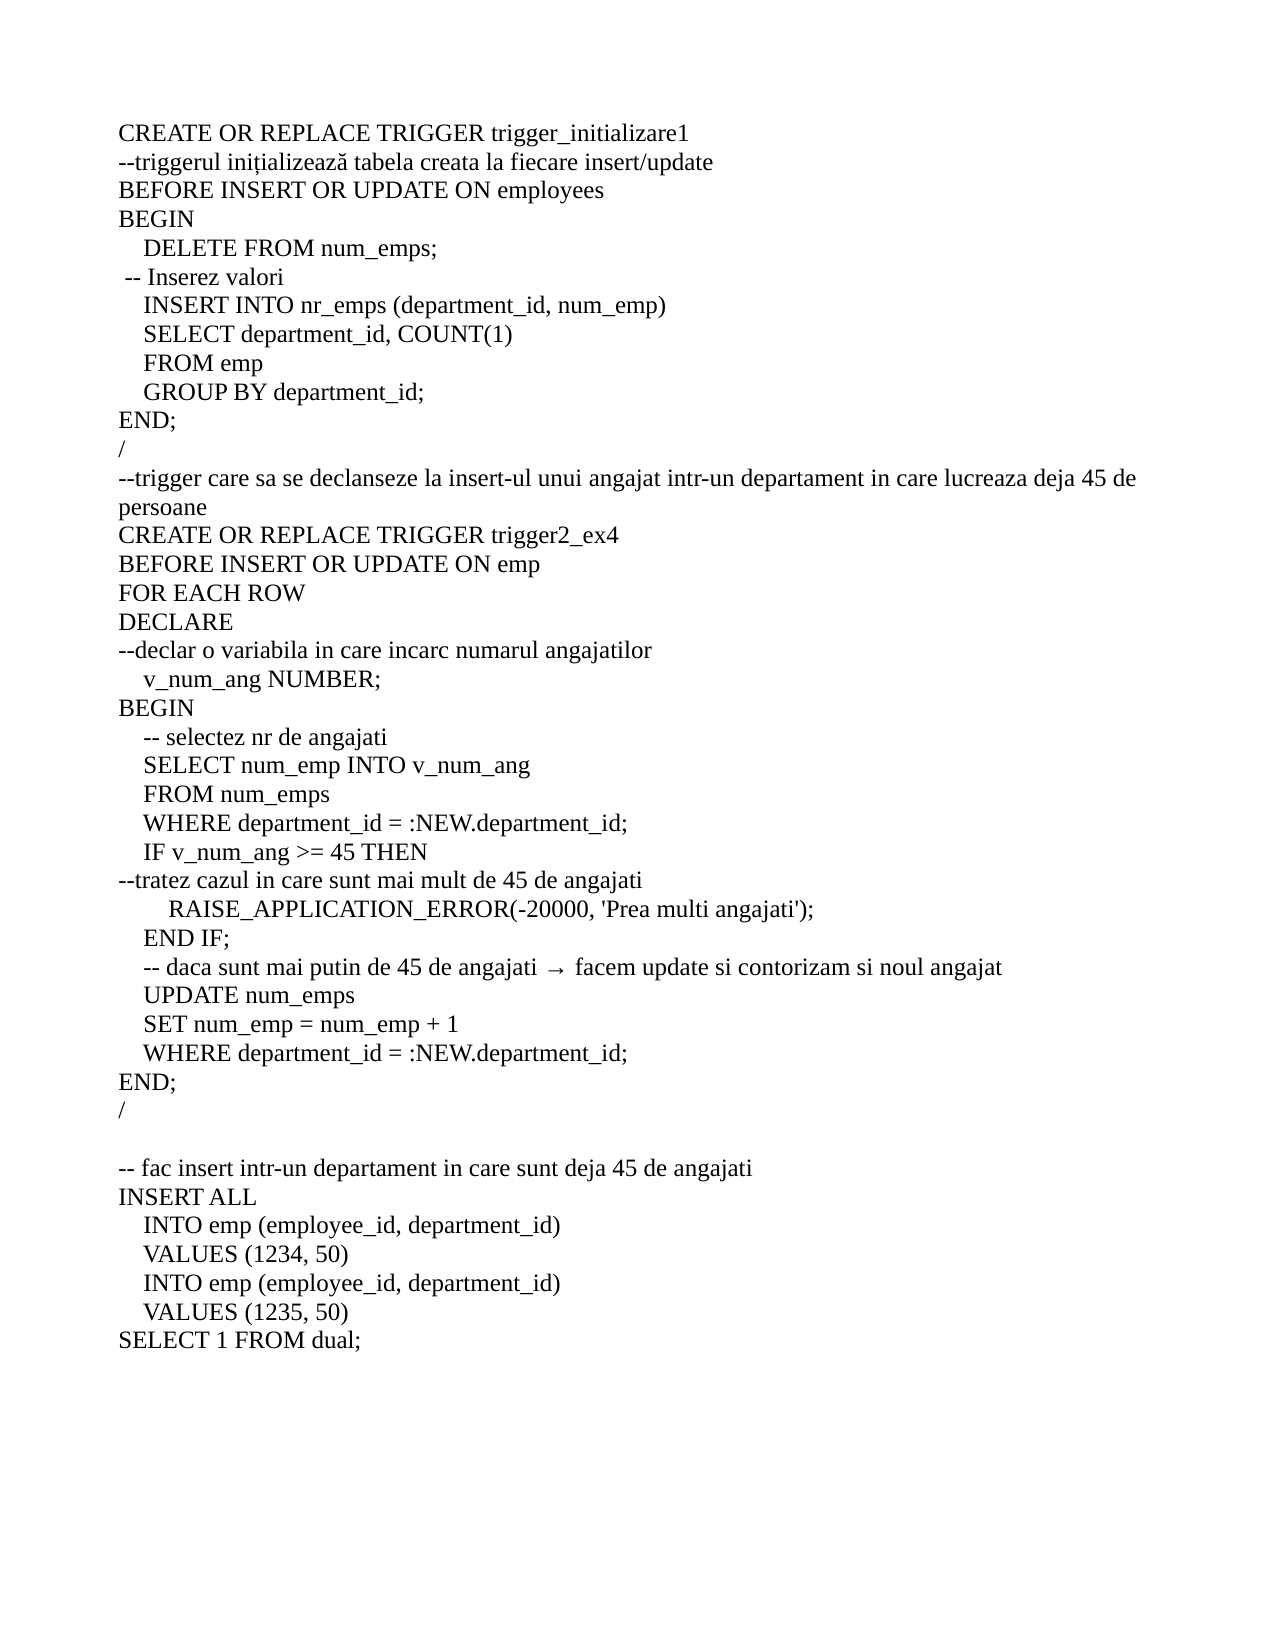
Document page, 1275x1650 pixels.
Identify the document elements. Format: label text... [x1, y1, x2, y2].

text FROM num_emps [118, 779, 1157, 808]
text BEFORE INSERT OR UPDATE ON employees [118, 176, 1157, 204]
text GROUP BY department_id; [118, 377, 1157, 406]
text SET num_emp = num_emp + 1 [118, 1009, 1157, 1038]
text END; [118, 406, 1157, 434]
text --trigger care sa se declanseze la insert-ul unui angajat intr-un departament in care lucreaza deja 45 de persoane [118, 463, 1157, 521]
text CREATE OR REPLACE TRIGGER trigger_initializare1 [118, 118, 1157, 147]
text INTO emp (employee_id, department_id) [118, 1211, 1157, 1239]
text VALUES (1234, 50) [118, 1239, 1157, 1268]
text END IF; [118, 923, 1157, 952]
text END; [118, 1067, 1157, 1096]
text -- fac insert intr-un departament in care sunt deja 45 de angajati [118, 1153, 1157, 1182]
text v_num_ang NUMBER; [118, 664, 1157, 693]
text SELECT 1 FROM dual; [118, 1326, 1157, 1354]
text --declar o variabila in care incarc numarul angajatilor [118, 636, 1157, 664]
text BEGIN [118, 693, 1157, 722]
text --triggerul inițializează tabela creata la fiecare insert/update [118, 147, 1157, 176]
text INTO emp (employee_id, department_id) [118, 1268, 1157, 1297]
text FOR EACH ROW [118, 578, 1157, 607]
text DELETE FROM num_emps; [118, 233, 1157, 262]
text UPDATE num_emps [118, 981, 1157, 1009]
text -- daca sunt mai putin de 45 de angajati → facem update si contorizam si noul angajat [118, 952, 1157, 981]
text WHERE department_id = :NEW.department_id; [118, 1038, 1157, 1067]
text -- Inserez valori [118, 262, 1157, 291]
text IF v_num_ang >= 45 THEN [118, 837, 1157, 866]
text -- selectez nr de angajati [118, 722, 1157, 751]
text DECLARE [118, 607, 1157, 636]
text RAISE_APPLICATION_ERROR(-20000, 'Prea multi angajati'); [118, 894, 1157, 923]
text FROM emp [118, 348, 1157, 377]
text WHERE department_id = :NEW.department_id; [118, 808, 1157, 837]
text SELECT department_id, COUNT(1) [118, 319, 1157, 348]
text BEGIN [118, 204, 1157, 233]
text VALUES (1235, 50) [118, 1297, 1157, 1326]
text CREATE OR REPLACE TRIGGER trigger2_ex4 [118, 521, 1157, 549]
text BEFORE INSERT OR UPDATE ON emp [118, 549, 1157, 578]
text --tratez cazul in care sunt mai mult de 45 de angajati [118, 866, 1157, 894]
text INSERT INTO nr_emps (department_id, num_emp) [118, 291, 1157, 319]
text / [118, 1096, 1157, 1124]
text INSERT ALL [118, 1182, 1157, 1211]
text SELECT num_emp INTO v_num_ang [118, 751, 1157, 779]
text / [118, 434, 1157, 463]
